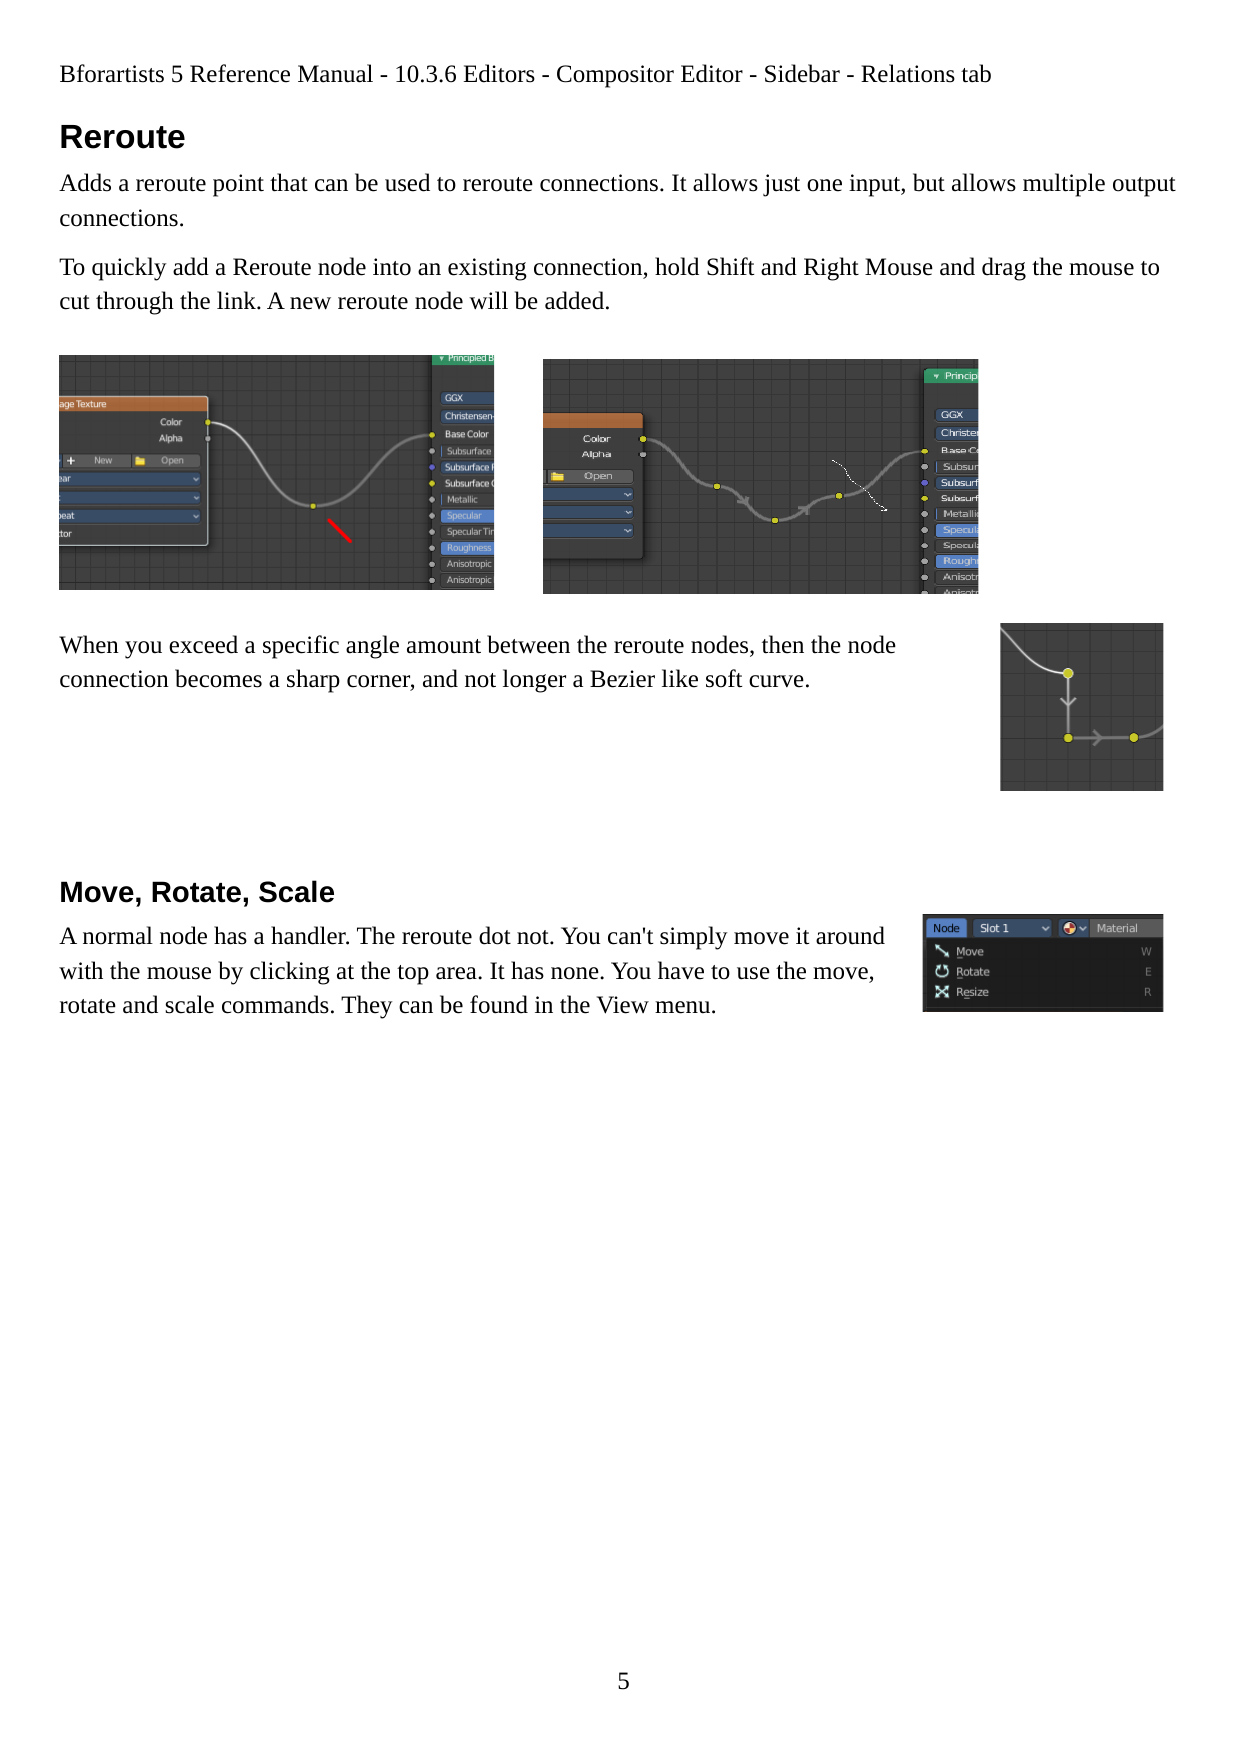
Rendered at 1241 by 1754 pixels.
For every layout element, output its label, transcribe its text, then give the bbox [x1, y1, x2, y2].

picture [1000, 623, 1164, 791]
text A normal node has a handler. The reroute dot not. You can't simply move it around with the mouse by clicking at the top area. It has none. You have to use the move, rotate and scale commands. They can be found in the View menu. [59, 921, 1181, 1019]
picture [543, 359, 979, 594]
text To quickly add a Reroute node into an existing connection, hold Shift and Right Mouse and drag the mouse to cut through the link. A new reroute node will be added. [59, 252, 1181, 315]
subtitle Move, Rotate, Scale [59, 875, 1181, 909]
text Adds a reroute point that can be used to reroute connections. It allows just one input, but allows multiple output connections. [59, 168, 1181, 232]
picture [922, 914, 1164, 1012]
picture [59, 355, 495, 590]
text When you exceed a specific angle amount between the reroute nodes, then the node connection becomes a sharp corner, and not longer a Bezier like soft curve. [59, 630, 1000, 693]
subtitle Reroute [59, 117, 1181, 156]
